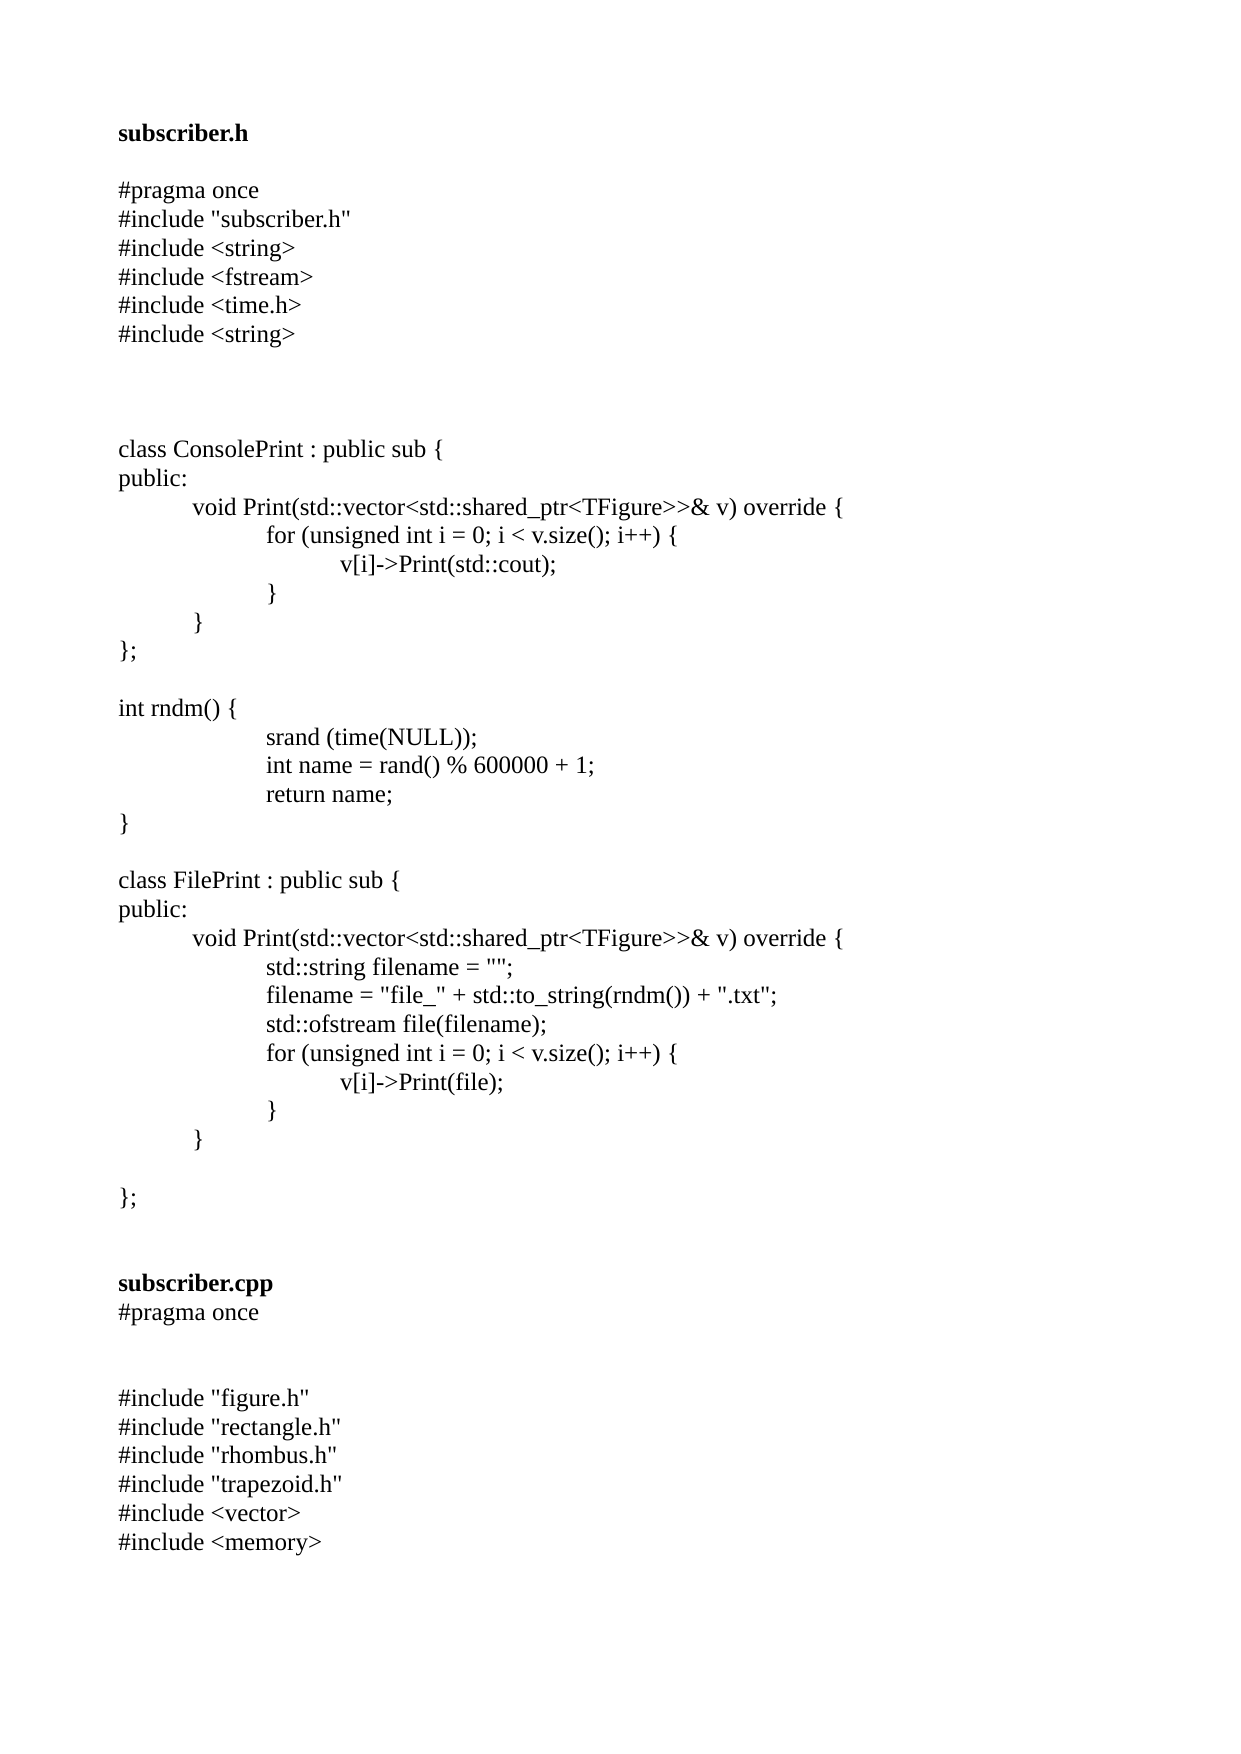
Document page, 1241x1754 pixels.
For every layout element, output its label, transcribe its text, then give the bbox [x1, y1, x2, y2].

text #include "figure.h" [118, 1383, 1122, 1412]
text } [118, 1096, 1122, 1124]
text for (unsigned int i = 0; i < v.size(); i++) { [118, 521, 1122, 549]
text filename = "file_" + std::to_string(rndm()) + ".txt"; [118, 981, 1122, 1009]
text } [118, 578, 1122, 607]
text }; [118, 636, 1122, 664]
text #include <memory> [118, 1527, 1122, 1556]
text class ConsolePrint : public sub { [118, 434, 1122, 463]
text subscriber.cpp [118, 1268, 1122, 1297]
text }; [118, 1182, 1122, 1211]
text void Print(std::vector<std::shared_ptr<TFigure>>& v) override { [118, 492, 1122, 521]
text #include "trapezoid.h" [118, 1469, 1122, 1498]
text #include <vector> [118, 1498, 1122, 1527]
text srand (time(NULL)); [118, 722, 1122, 751]
text #include "subscriber.h" [118, 204, 1122, 233]
text return name; [118, 779, 1122, 808]
text for (unsigned int i = 0; i < v.size(); i++) { [118, 1038, 1122, 1067]
text std::string filename = ""; [118, 952, 1122, 981]
text std::ofstream file(filename); [118, 1009, 1122, 1038]
text subscriber.h [118, 118, 1122, 147]
text #include <fstream> [118, 262, 1122, 291]
text #include "rhombus.h" [118, 1441, 1122, 1469]
text public: [118, 463, 1122, 492]
text v[i]->Print(std::cout); [118, 549, 1122, 578]
text #include <string> [118, 319, 1122, 348]
text public: [118, 894, 1122, 923]
text int name = rand() % 600000 + 1; [118, 751, 1122, 779]
text class FilePrint : public sub { [118, 866, 1122, 894]
text } [118, 808, 1122, 837]
text } [118, 607, 1122, 636]
text void Print(std::vector<std::shared_ptr<TFigure>>& v) override { [118, 923, 1122, 952]
text #include <string> [118, 233, 1122, 262]
text #pragma once [118, 1297, 1122, 1326]
text v[i]->Print(file); [118, 1067, 1122, 1096]
text #pragma once [118, 176, 1122, 204]
text #include "rectangle.h" [118, 1412, 1122, 1441]
text int rndm() { [118, 693, 1122, 722]
text } [118, 1124, 1122, 1153]
text #include <time.h> [118, 291, 1122, 319]
